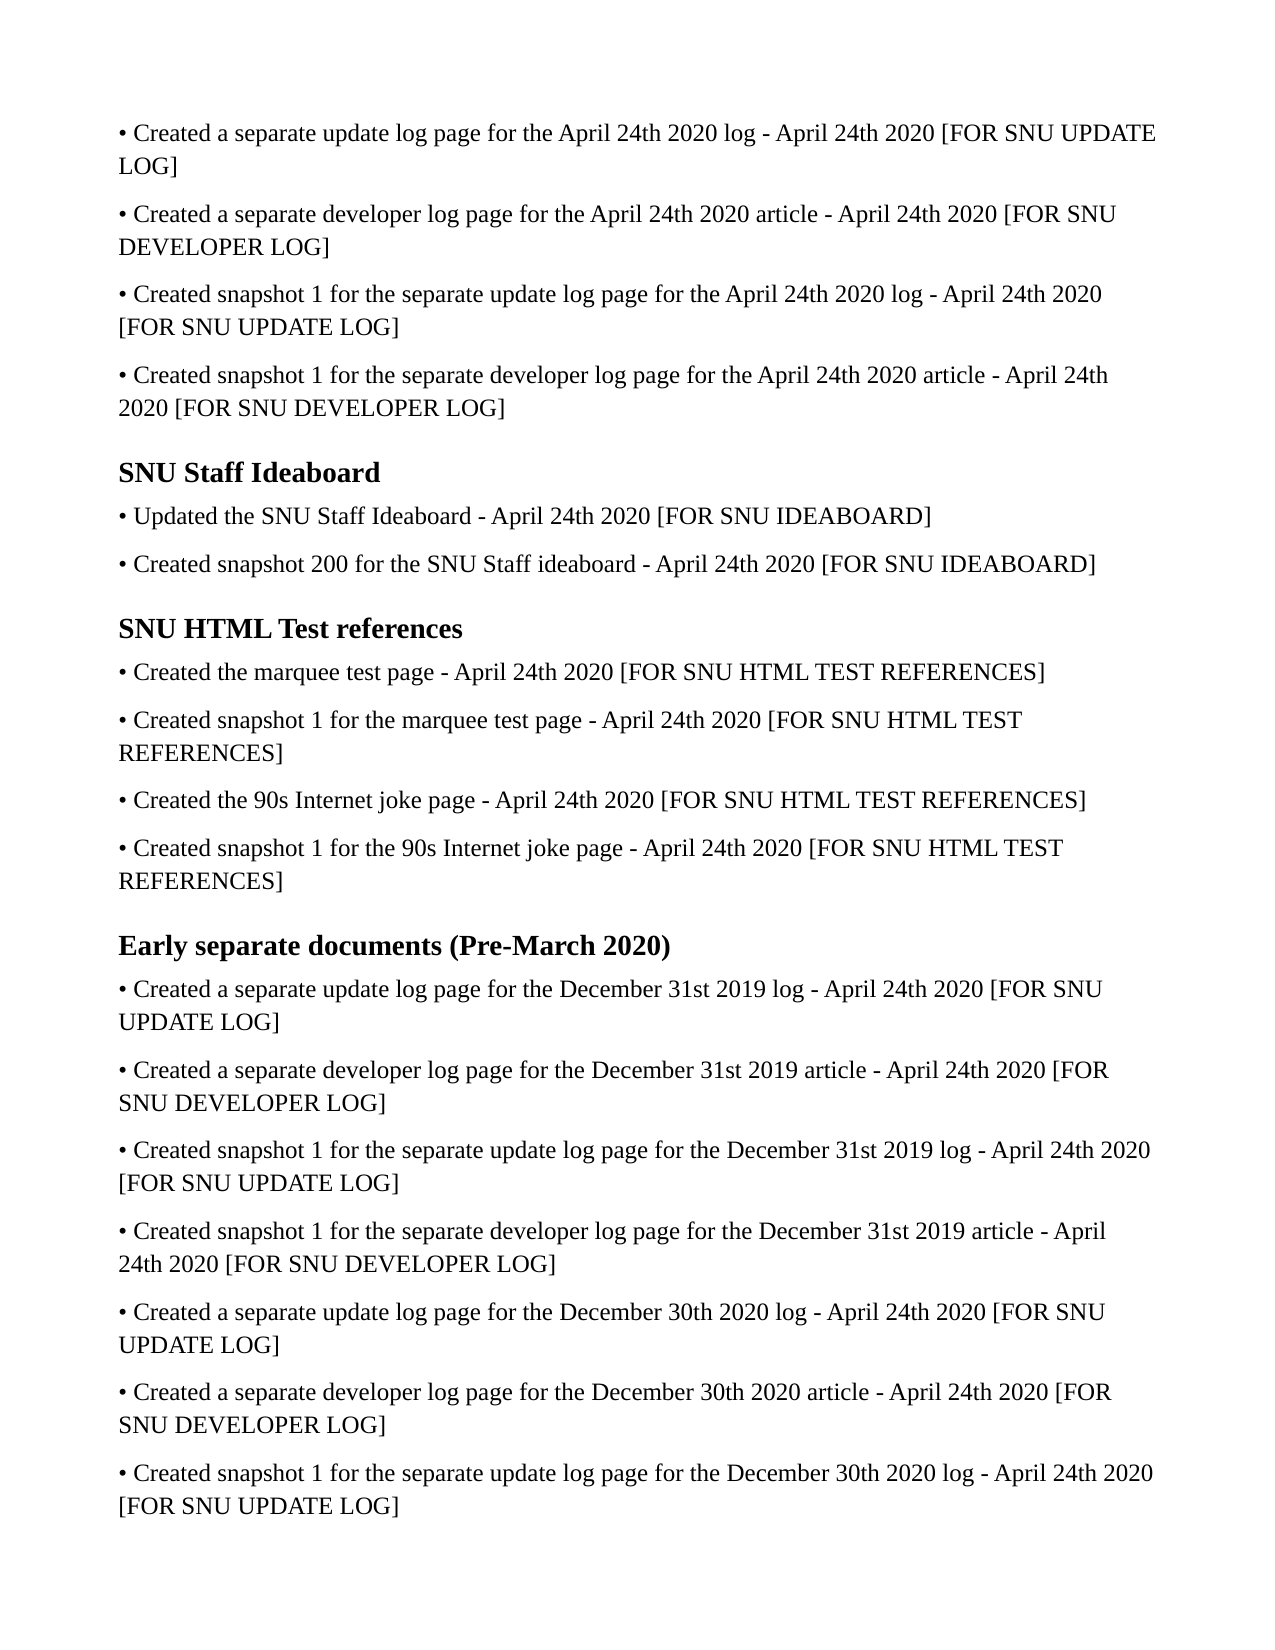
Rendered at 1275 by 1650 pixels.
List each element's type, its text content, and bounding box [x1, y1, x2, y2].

subtitle SNU Staff Ideaboard [118, 455, 1157, 489]
text • Created snapshot 1 for the 90s Internet joke page - April 24th 2020 [FOR SNU HTML TEST REFERENCES] [118, 833, 1157, 895]
text • Created a separate developer log page for the December 30th 2020 article - April 24th 2020 [FOR SNU DEVELOPER LOG] [118, 1377, 1157, 1439]
text • Created snapshot 1 for the marquee test page - April 24th 2020 [FOR SNU HTML TEST REFERENCES] [118, 705, 1157, 766]
text • Created the marquee test page - April 24th 2020 [FOR SNU HTML TEST REFERENCES] [118, 657, 1157, 686]
text • Created a separate update log page for the December 31st 2019 log - April 24th 2020 [FOR SNU UPDATE LOG] [118, 974, 1157, 1036]
text • Created the 90s Internet joke page - April 24th 2020 [FOR SNU HTML TEST REFERENCES] [118, 785, 1157, 814]
subtitle SNU HTML Test references [118, 611, 1157, 644]
text • Created snapshot 200 for the SNU Staff ideaboard - April 24th 2020 [FOR SNU IDEABOARD] [118, 549, 1157, 578]
text • Created a separate developer log page for the December 31st 2019 article - April 24th 2020 [FOR SNU DEVELOPER LOG] [118, 1055, 1157, 1117]
text • Created snapshot 1 for the separate update log page for the April 24th 2020 log - April 24th 2020 [FOR SNU UPDATE LOG] [118, 279, 1157, 341]
text • Created snapshot 1 for the separate developer log page for the December 31st 2019 article - April 24th 2020 [FOR SNU DEVELOPER LOG] [118, 1216, 1157, 1278]
text • Updated the SNU Staff Ideaboard - April 24th 2020 [FOR SNU IDEABOARD] [118, 501, 1157, 530]
text • Created snapshot 1 for the separate developer log page for the April 24th 2020 article - April 24th 2020 [FOR SNU DEVELOPER LOG] [118, 360, 1157, 422]
text • Created snapshot 1 for the separate update log page for the December 31st 2019 log - April 24th 2020 [FOR SNU UPDATE LOG] [118, 1135, 1157, 1197]
text • Created a separate update log page for the April 24th 2020 log - April 24th 2020 [FOR SNU UPDATE LOG] [118, 118, 1157, 180]
text • Created snapshot 1 for the separate update log page for the December 30th 2020 log - April 24th 2020 [FOR SNU UPDATE LOG] [118, 1458, 1157, 1520]
text • Created a separate developer log page for the April 24th 2020 article - April 24th 2020 [FOR SNU DEVELOPER LOG] [118, 199, 1157, 261]
subtitle Early separate documents (Pre-March 2020) [118, 928, 1157, 962]
text • Created a separate update log page for the December 30th 2020 log - April 24th 2020 [FOR SNU UPDATE LOG] [118, 1297, 1157, 1358]
